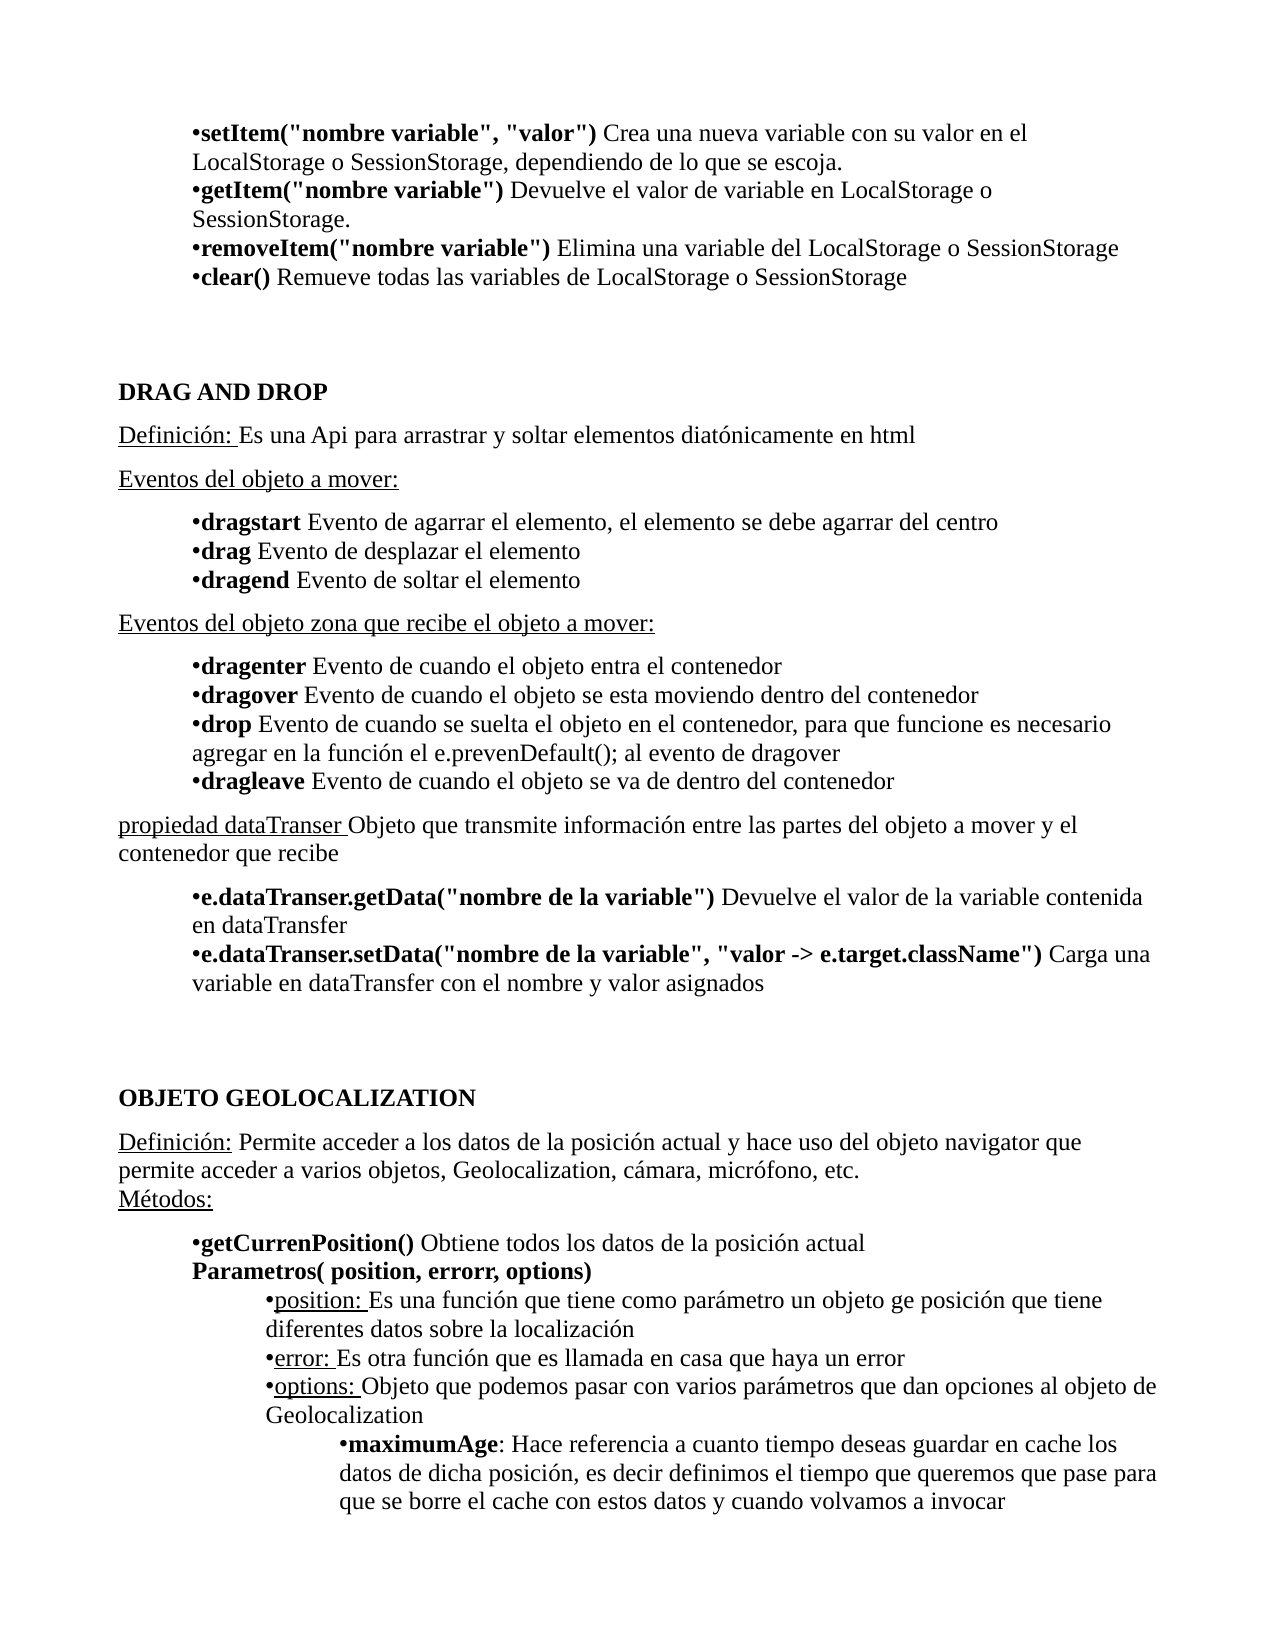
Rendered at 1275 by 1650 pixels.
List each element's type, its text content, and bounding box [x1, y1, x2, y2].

list dragover Evento de cuando el objeto se esta moviendo dentro del contenedor [118, 680, 1157, 709]
list position: Es una función que tiene como parámetro un objeto ge posición que tiene diferentes datos sobre la localización [118, 1285, 1157, 1343]
list drop Evento de cuando se suelta el objeto en el contenedor, para que funcione es necesario agregar en la función el e.prevenDefault(); al evento de dragover [118, 709, 1157, 766]
list maximumAge: Hace referencia a cuanto tiempo deseas guardar en cache los datos de dicha posición, es decir definimos el tiempo que queremos que pase para que se borre el cache con estos datos y cuando volvamos a invocar [118, 1429, 1157, 1515]
list options: Objeto que podemos pasar con varios parámetros que dan opciones al objeto de Geolocalization [118, 1371, 1157, 1429]
list drag Evento de desplazar el elemento [118, 536, 1157, 565]
list dragenter Evento de cuando el objeto entra el contenedor [118, 651, 1157, 680]
text DRAG AND DROP [118, 377, 1157, 406]
list e.dataTranser.setData("nombre de la variable", "valor -> e.target.className") Carga una variable en dataTransfer con el nombre y valor asignados [118, 939, 1157, 997]
list getItem("nombre variable") Devuelve el valor de variable en LocalStorage o SessionStorage. [118, 176, 1157, 233]
text OBJETO GEOLOCALIZATION [118, 1083, 1157, 1112]
text Definición: Es una Api para arrastrar y soltar elementos diatónicamente en html [118, 421, 1157, 449]
list dragend Evento de soltar el elemento [118, 565, 1157, 593]
text propiedad dataTranser Objeto que transmite información entre las partes del objeto a mover y el contenedor que recibe [118, 810, 1157, 867]
list setItem("nombre variable", "valor") Crea una nueva variable con su valor en el LocalStorage o SessionStorage, dependiendo de lo que se escoja. [118, 118, 1157, 176]
list removeItem("nombre variable") Elimina una variable del LocalStorage o SessionStorage [118, 233, 1157, 262]
text Definición: Permite acceder a los datos de la posición actual y hace uso del objeto navigator que permite acceder a varios objetos, Geolocalization, cámara, micrófono, etc. Métodos: [118, 1127, 1157, 1213]
list dragstart Evento de agarrar el elemento, el elemento se debe agarrar del centro [118, 507, 1157, 536]
text Eventos del objeto a mover: [118, 464, 1157, 493]
list getCurrenPosition() Obtiene todos los datos de la posición actual Parametros( position, errorr, options) [118, 1228, 1157, 1285]
list dragleave Evento de cuando el objeto se va de dentro del contenedor [118, 766, 1157, 795]
list e.dataTranser.getData("nombre de la variable") Devuelve el valor de la variable contenida en dataTransfer [118, 882, 1157, 939]
list clear() Remueve todas las variables de LocalStorage o SessionStorage [118, 262, 1157, 291]
list error: Es otra función que es llamada en casa que haya un error [118, 1343, 1157, 1371]
text Eventos del objeto zona que recibe el objeto a mover: [118, 608, 1157, 637]
